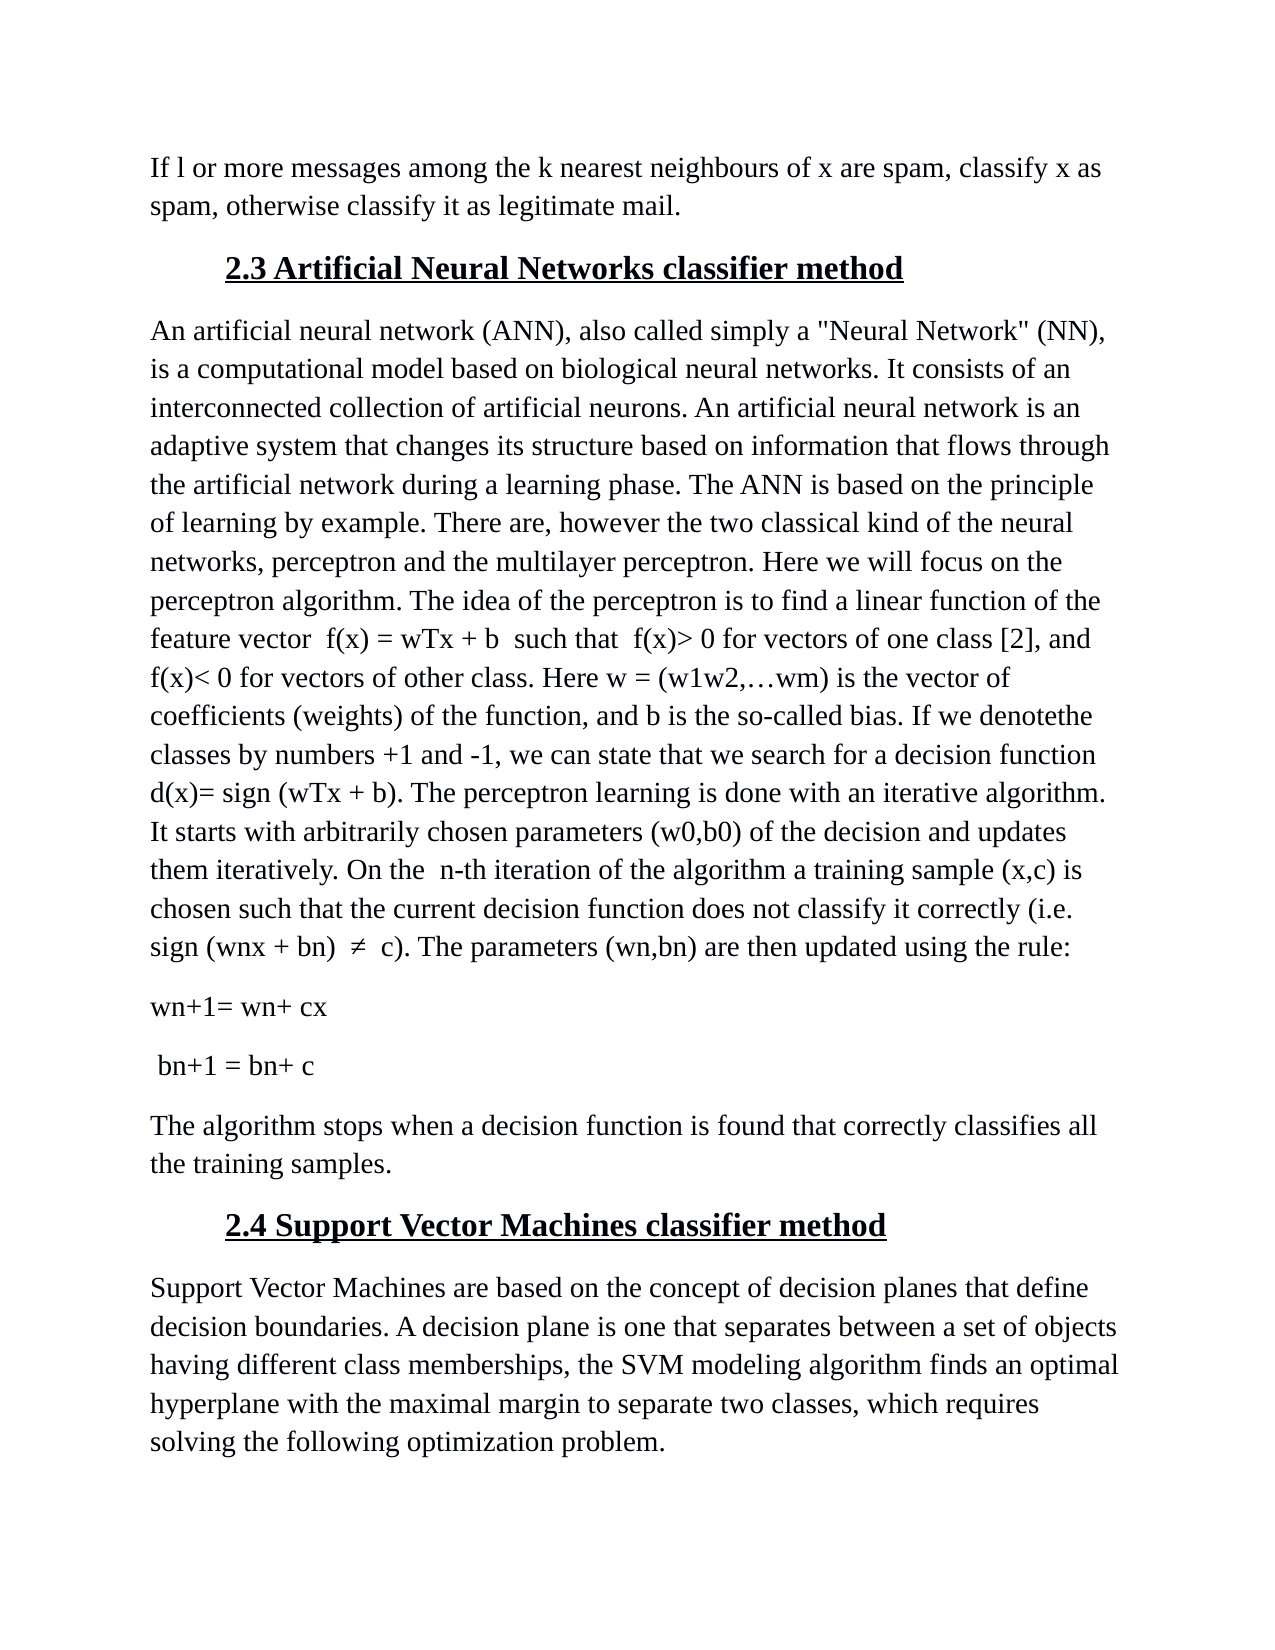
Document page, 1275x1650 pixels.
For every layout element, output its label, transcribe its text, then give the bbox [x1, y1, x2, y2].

text The algorithm stops when a decision function is found that correctly classifies all the training samples. [150, 1108, 1125, 1180]
text Support Vector Machines are based on the concept of decision planes that define decision boundaries. A decision plane is one that separates between a set of objects having different class memberships, the SVM modeling algorithm finds an optimal hyperplane with the maximal margin to separate two classes, which requires solving the following optimization problem. [150, 1270, 1125, 1458]
text An artificial neural network (ANN), also called simply a "Neural Network" (NN), is a computational model based on biological neural networks. It consists of an interconnected collection of artificial neurons. An artificial neural network is an adaptive system that changes its structure based on information that flows through the artificial network during a learning phase. The ANN is based on the principle of learning by example. There are, however the two classical kind of the neural networks, perceptron and the multilayer perceptron. Here we will focus on the perceptron algorithm. The idea of the perceptron is to find a linear function of the feature vector f(x) = wTx + b such that f(x)> 0 for vectors of one class [2], and f(x)< 0 for vectors of other class. Here w = (w1w2,…wm) is the vector of coefficients (weights) of the function, and b is the so-called bias. If we denotethe classes by numbers +1 and -1, we can state that we search for a decision function d(x)= sign (wTx + b). The perceptron learning is done with an iterative algorithm. It starts with arbitrarily chosen parameters (w0,b0) of the decision and updates them iteratively. On the n-th iteration of the algorithm a training sample (x,c) is chosen such that the current decision function does not classify it correctly (i.e. sign (wnx + bn) ≠ c). The parameters (wn,bn) are then updated using the rule: [150, 313, 1125, 963]
text wn+1= wn+ cx [150, 989, 1125, 1022]
text 2.4 Support Vector Machines classifier method [150, 1206, 1125, 1244]
text bn+1 = bn+ c [150, 1048, 1125, 1082]
text 2.3 Artificial Neural Networks classifier method [150, 248, 1125, 286]
text If l or more messages among the k nearest neighbours of x are spam, classify x as spam, otherwise classify it as legitimate mail. [150, 150, 1125, 222]
